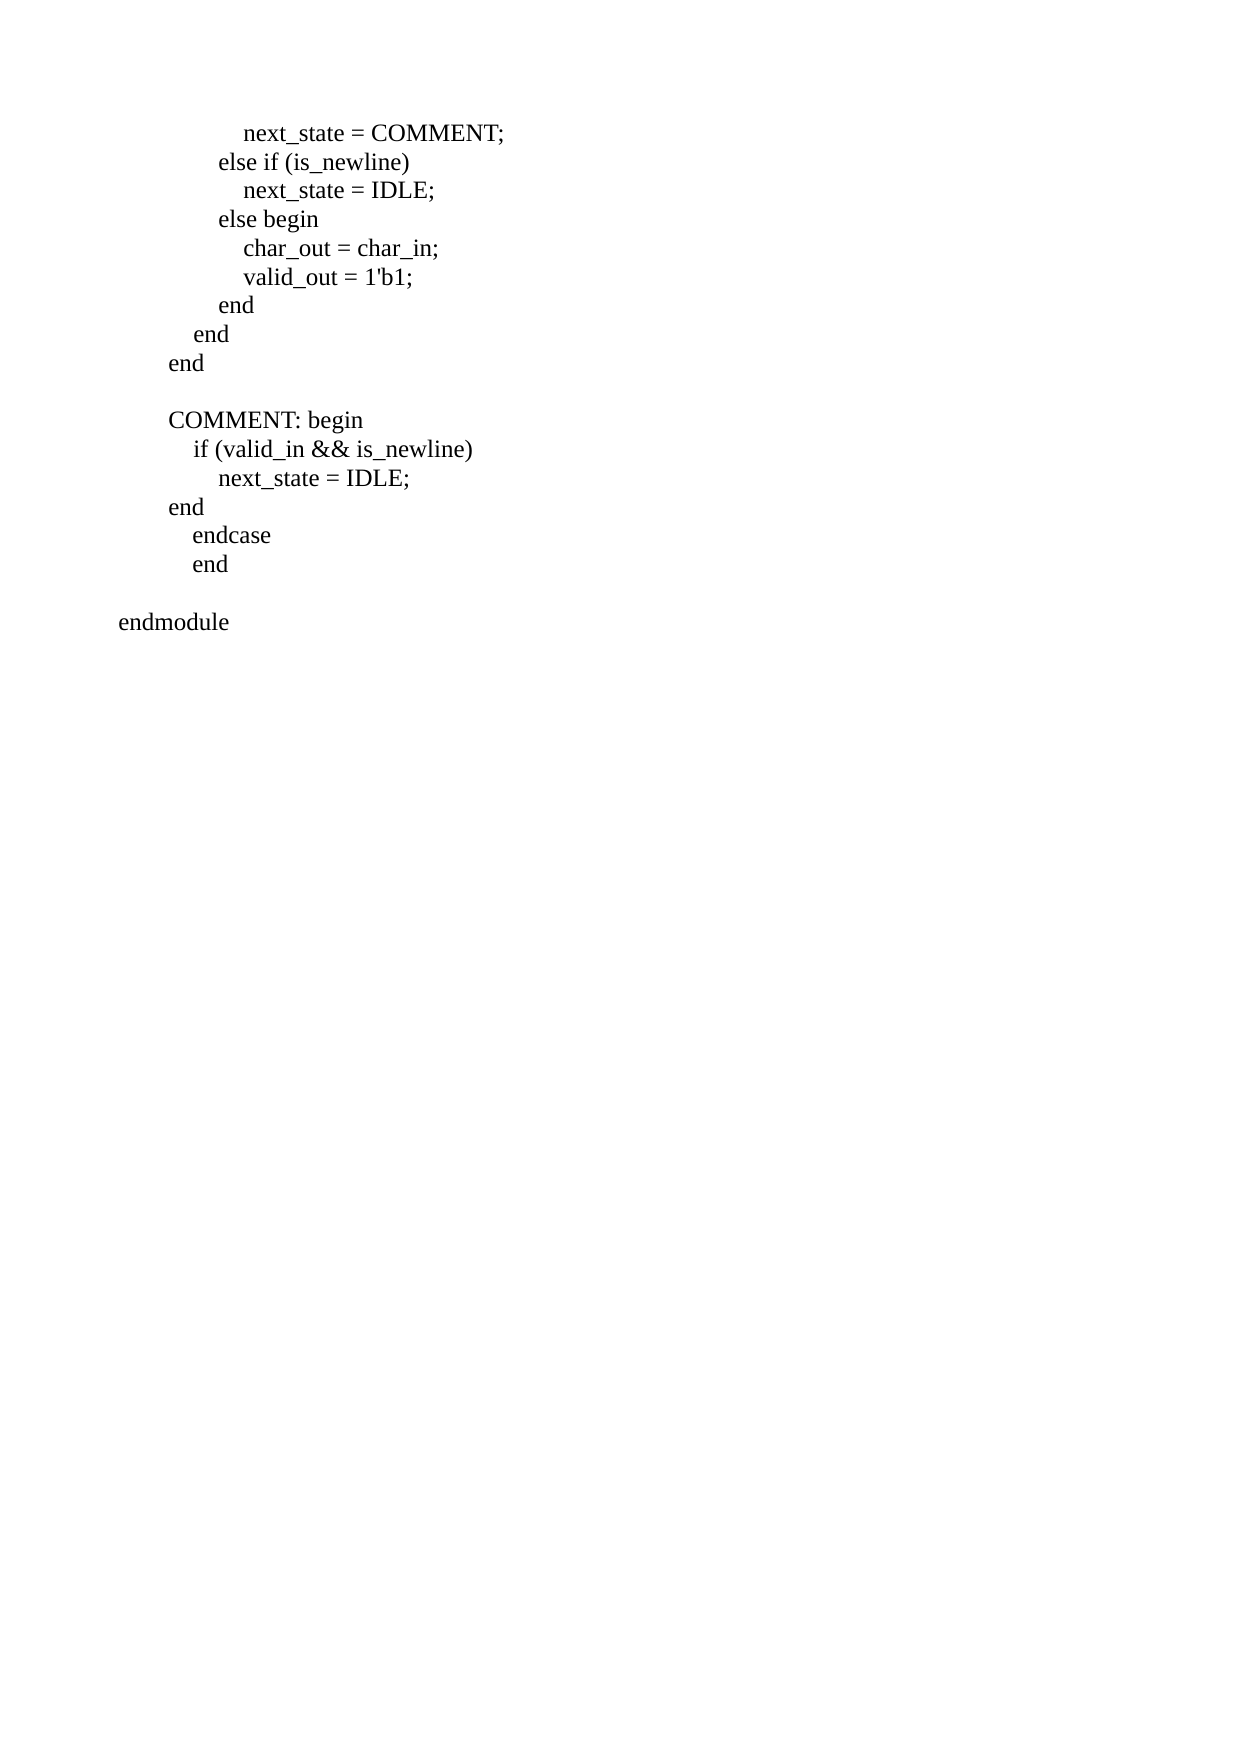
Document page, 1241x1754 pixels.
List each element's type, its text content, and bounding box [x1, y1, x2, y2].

text next_state = IDLE; [118, 176, 1122, 204]
text end [118, 291, 1122, 319]
text end [118, 492, 1122, 521]
text next_state = COMMENT; [118, 118, 1122, 147]
text next_state = IDLE; [118, 463, 1122, 492]
text if (valid_in && is_newline) [118, 434, 1122, 463]
text char_out = char_in; [118, 233, 1122, 262]
text endcase [118, 521, 1122, 549]
text end [118, 319, 1122, 348]
text valid_out = 1'b1; [118, 262, 1122, 291]
text endmodule [118, 607, 1122, 636]
text end [118, 549, 1122, 578]
text end [118, 348, 1122, 377]
text else if (is_newline) [118, 147, 1122, 176]
text COMMENT: begin [118, 406, 1122, 434]
text else begin [118, 204, 1122, 233]
